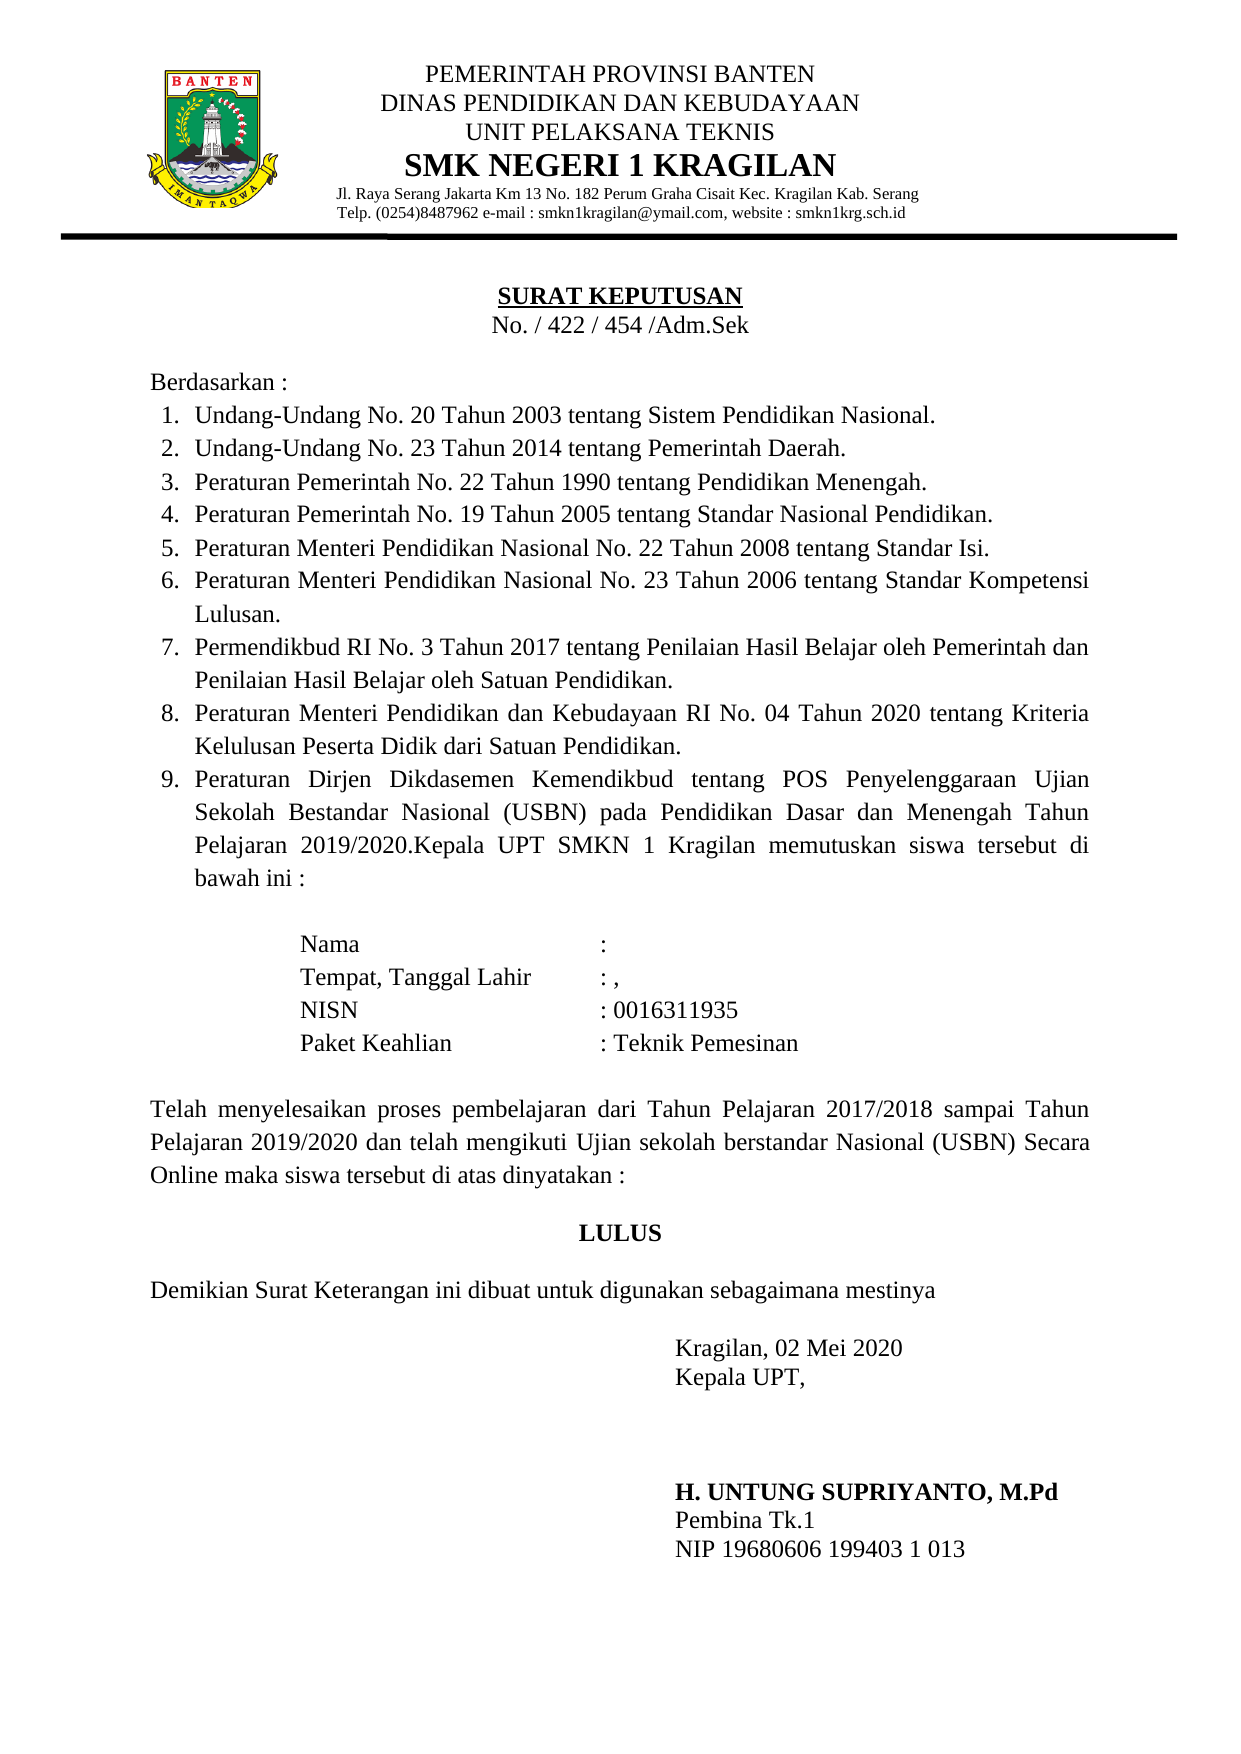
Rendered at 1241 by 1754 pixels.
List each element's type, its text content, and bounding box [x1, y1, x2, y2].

list Peraturan Menteri Pendidikan Nasional No. 22 Tahun 2008 tentang Standar Isi. [179, 533, 1090, 561]
text Paket Keahlian : Teknik Pemesinan [150, 1028, 1090, 1057]
list Peraturan Pemerintah No. 19 Tahun 2005 tentang Standar Nasional Pendidikan. [179, 499, 1090, 528]
list Peraturan Dirjen Dikdasemen Kemendikbud tentang POS Penyelenggaraan Ujian Sekolah Bestandar Nasional (USBN) pada Pendidikan Dasar dan Menengah Tahun Pelajaran 2019/2020.Kepala UPT SMKN 1 Kragilan memutuskan siswa tersebut di bawah ini : [179, 764, 1090, 892]
text H. UNTUNG SUPRIYANTO, M.Pd [150, 1477, 1090, 1506]
text LULUS [150, 1218, 1090, 1247]
text No. / 422 / 454 /Adm.Sek [150, 310, 1090, 339]
text Nama : [150, 929, 1090, 958]
list Peraturan Menteri Pendidikan Nasional No. 23 Tahun 2006 tentang Standar Kompetensi Lulusan. [179, 566, 1090, 627]
list Peraturan Menteri Pendidikan dan Kebudayaan RI No. 04 Tahun 2020 tentang Kriteria Kelulusan Peserta Didik dari Satuan Pendidikan. [179, 698, 1090, 759]
text Kragilan, 02 Mei 2020 [150, 1333, 1090, 1362]
list Peraturan Pemerintah No. 22 Tahun 1990 tentang Pendidikan Menengah. [179, 467, 1090, 495]
text Kepala UPT, [150, 1362, 1090, 1391]
text Tempat, Tanggal Lahir : , [150, 962, 1090, 991]
list Undang-Undang No. 20 Tahun 2003 tentang Sistem Pendidikan Nasional. [179, 401, 1090, 429]
picture [146, 70, 279, 208]
text Demikian Surat Keterangan ini dibuat untuk digunakan sebagaimana mestinya [150, 1276, 1090, 1304]
text Pembina Tk.1 [150, 1506, 1090, 1534]
text Berdasarkan : [150, 367, 1090, 396]
list Undang-Undang No. 23 Tahun 2014 tentang Pemerintah Daerah. [179, 433, 1090, 462]
text Telah menyelesaikan proses pembelajaran dari Tahun Pelajaran 2017/2018 sampai Tahun Pelajaran 2019/2020 dan telah mengikuti Ujian sekolah berstandar Nasional (USBN) Secara Online maka siswa tersebut di atas dinyatakan : [150, 1094, 1090, 1189]
text SURAT KEPUTUSAN [150, 281, 1090, 310]
text NIP 19680606 199403 1 013 [150, 1534, 1090, 1563]
text NISN : 0016311935 [150, 995, 1090, 1024]
list Permendikbud RI No. 3 Tahun 2017 tentang Penilaian Hasil Belajar oleh Pemerintah dan Penilaian Hasil Belajar oleh Satuan Pendidikan. [179, 632, 1090, 693]
